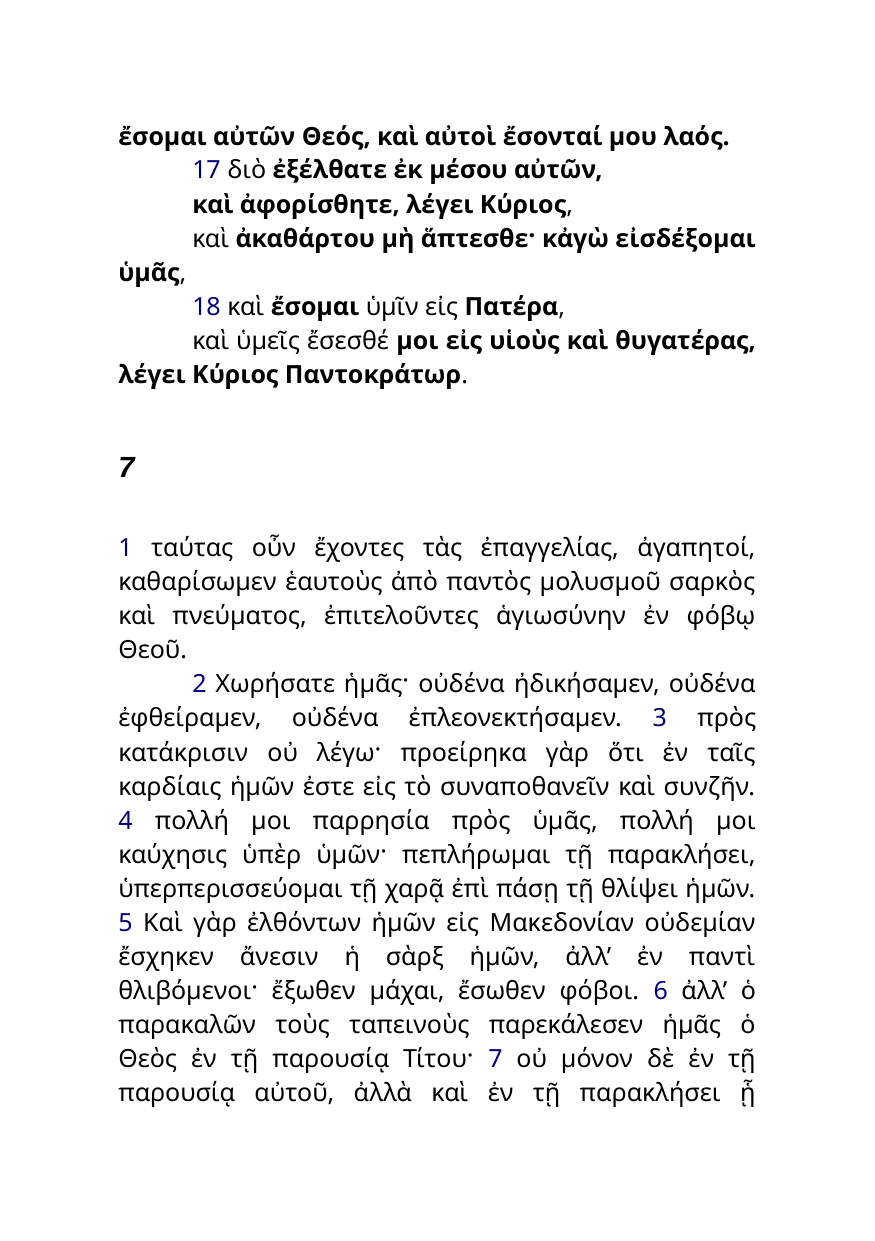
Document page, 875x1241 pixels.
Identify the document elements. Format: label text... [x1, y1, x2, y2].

text καὶ ἀκαθάρτου μὴ ἅπτεσθε· κἀγὼ εἰσδέξομαι ὑμᾶς, [118, 220, 756, 288]
text καὶ ἀφορίσθητε, λέγει Κύριος, [118, 186, 756, 220]
text 17 διὸ ἐξέλθατε ἐκ μέσου αὐτῶν, [118, 152, 756, 186]
text 18 καὶ ἔσομαι ὑμῖν εἰς Πατέρα, [118, 288, 756, 322]
subtitle 7 [118, 450, 756, 483]
text καὶ ὑμεῖς ἔσεσθέ μοι εἰς υἱοὺς καὶ θυγατέρας, λέγει Κύριος Παντοκράτωρ. [118, 322, 756, 391]
text 2 Χωρήσατε ἡμᾶς· οὐδένα ἠδικήσαμεν, οὐδένα ἐφθείραμεν, οὐδένα ἐπλεονεκτήσαμεν. 3 πρὸς κατάκρισιν οὐ λέγω· προείρηκα γὰρ ὅτι ἐν ταῖς καρδίαις ἡμῶν ἐστε εἰς τὸ συναποθανεῖν καὶ συνζῆν. 4 πολλή μοι παρρησία πρὸς ὑμᾶς, πολλή μοι καύχησις ὑπὲρ ὑμῶν· πεπλήρωμαι τῇ παρακλήσει, ὑπερπερισσεύομαι τῇ χαρᾷ ἐπὶ πάσῃ τῇ θλίψει ἡμῶν. 5 Καὶ γὰρ ἐλθόντων ἡμῶν εἰς Μακεδονίαν οὐδεμίαν ἔσχηκεν ἄνεσιν ἡ σὰρξ ἡμῶν, ἀλλ’ ἐν παντὶ θλιβόμενοι· ἔξωθεν μάχαι, ἔσωθεν φόβοι. 6 ἀλλ’ ὁ παρακαλῶν τοὺς ταπεινοὺς παρεκάλεσεν ἡμᾶς ὁ Θεὸς ἐν τῇ παρουσίᾳ Τίτου· 7 οὐ μόνον δὲ ἐν τῇ παρουσίᾳ αὐτοῦ, ἀλλὰ καὶ ἐν τῇ παρακλήσει ᾗ [118, 666, 756, 1109]
text 1 ταύτας οὖν ἔχοντες τὰς ἐπαγγελίας, ἀγαπητοί, καθαρίσωμεν ἑαυτοὺς ἀπὸ παντὸς μολυσμοῦ σαρκὸς καὶ πνεύματος, ἐπιτελοῦντες ἁγιωσύνην ἐν φόβῳ Θεοῦ. [118, 530, 756, 666]
text ἔσομαι αὐτῶν Θεός, καὶ αὐτοὶ ἔσονταί μου λαός. [118, 118, 756, 152]
